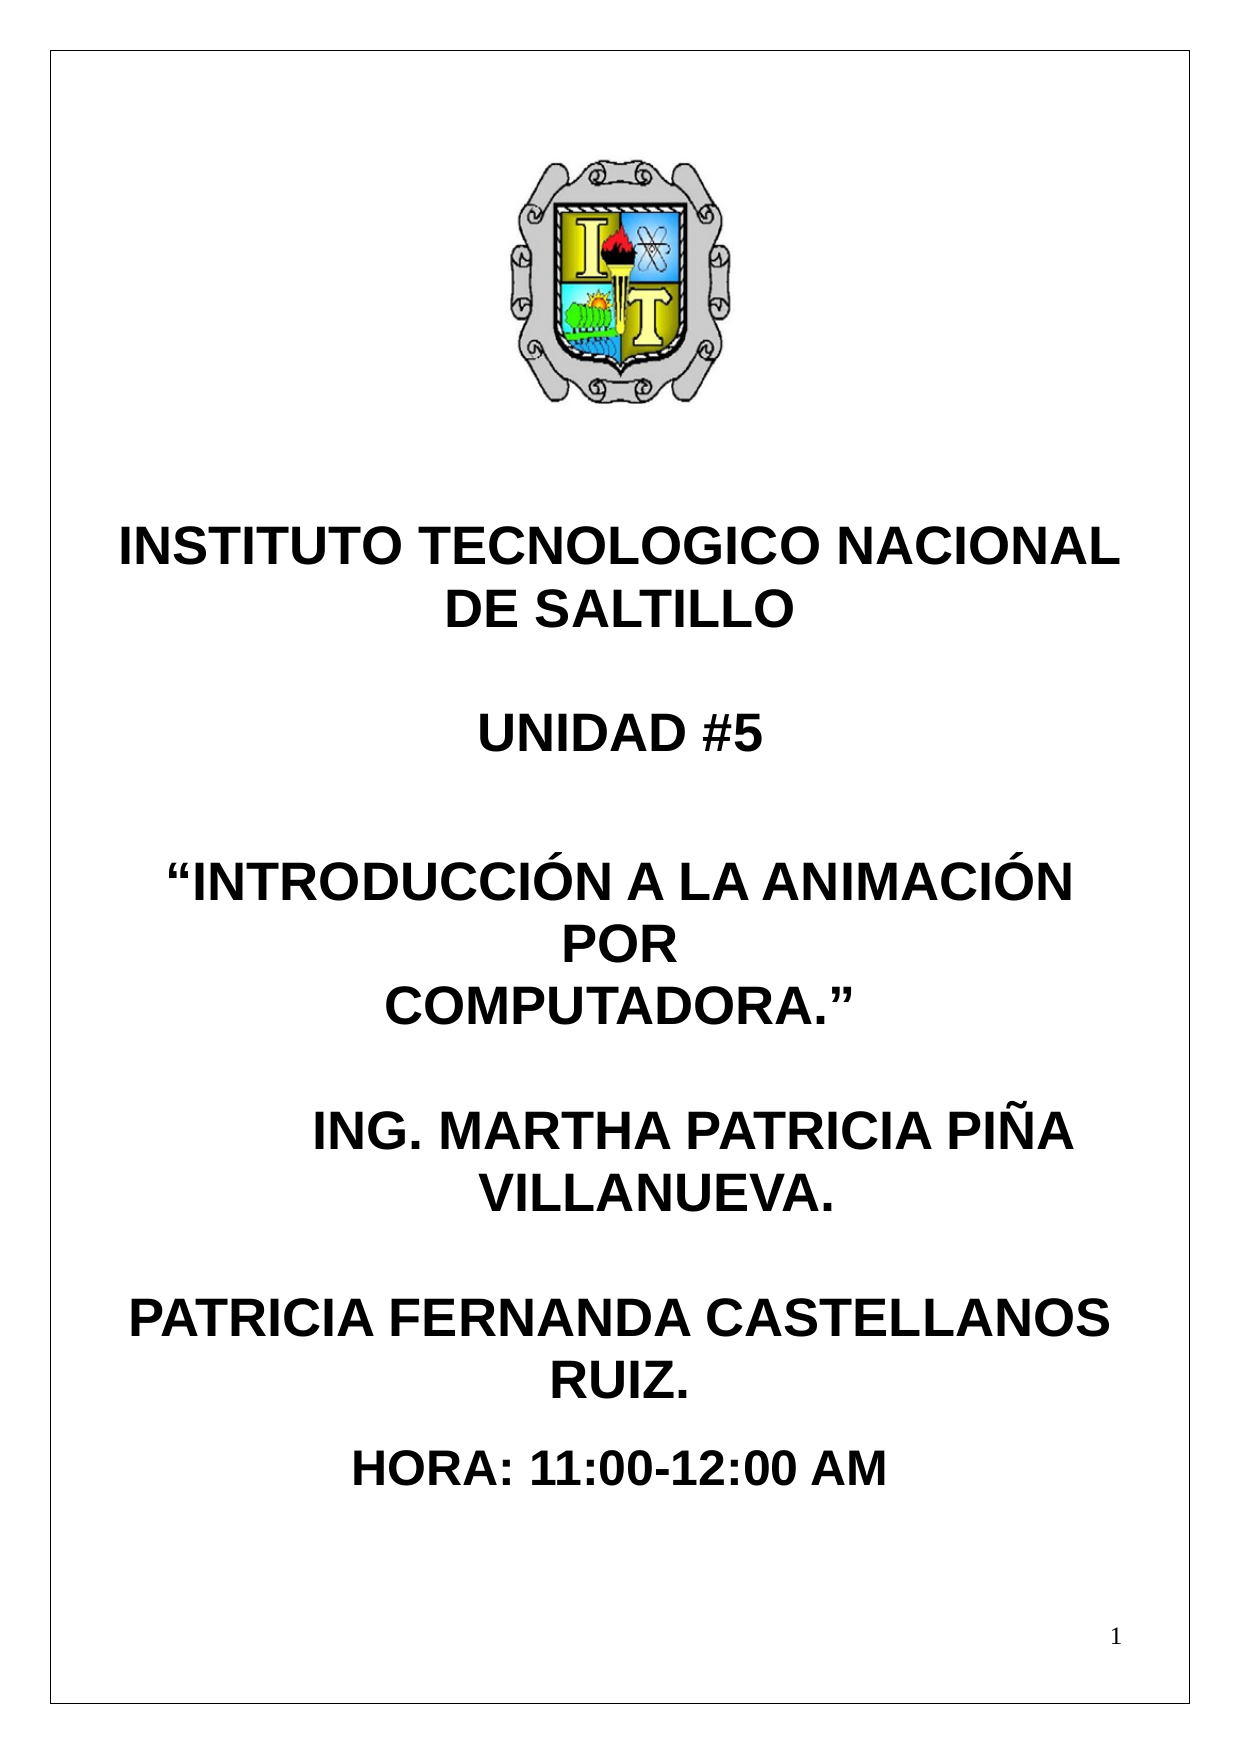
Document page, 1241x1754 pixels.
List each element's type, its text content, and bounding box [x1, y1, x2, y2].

text COMPUTADORA.” [118, 974, 1122, 1036]
text “INTRODUCCIÓN A LA ANIMACIÓN POR [118, 849, 1122, 974]
text INSTITUTO TECNOLOGICO NACIONAL DE SALTILLO [118, 514, 1122, 638]
text HORA: 11:00-12:00 AM [118, 1439, 1122, 1496]
text PATRICIA FERNANDA CASTELLANOS RUIZ. [118, 1285, 1122, 1410]
text ING. MARTHA PATRICIA PIÑA VILLANUEVA. [192, 1098, 1122, 1223]
text UNIDAD #5 [118, 701, 1122, 763]
